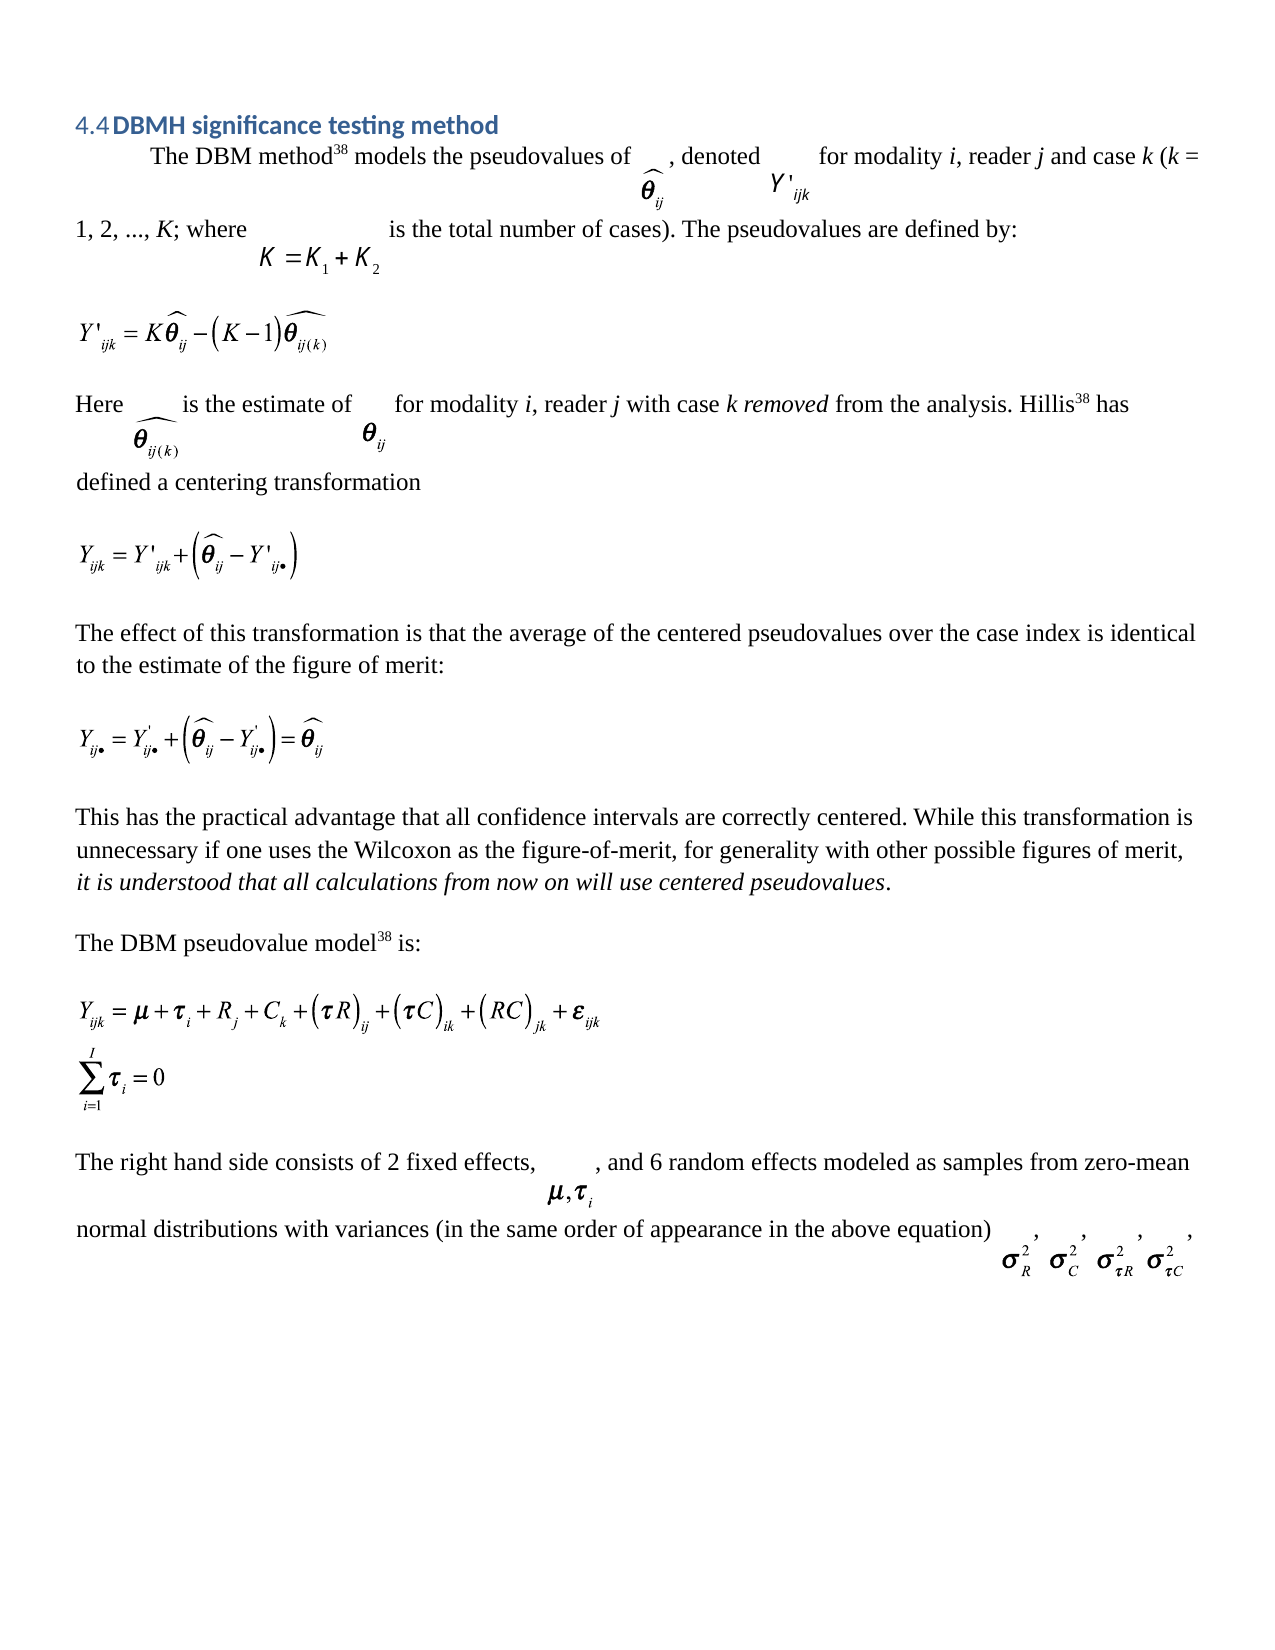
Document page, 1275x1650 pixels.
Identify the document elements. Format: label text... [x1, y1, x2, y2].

text This has the practical advantage that all confidence intervals are correctly centered. While this transformation is unnecessary if one uses the Wilcoxon as the figure-of-merit, for generality with other possible figures of merit, it is understood that all calculations from now on will use centered pseudovalues. [75, 802, 1200, 896]
text The effect of this transformation is that the average of the centered pseudovalues over the case index is identical to the estimate of the figure of merit: [75, 618, 1200, 679]
text The DBM method38 models the pseudovalues of , denoted for modality i, reader j and case k (k = 1, 2, ..., K; where is the total number of cases). The pseudovalues are defined by: [75, 141, 1200, 278]
subtitle DBMH significance testing method [75, 108, 1200, 141]
text The right hand side consists of 2 fixed effects, , and 6 random effects modeled as samples from zero-mean normal distributions with variances (in the same order of appearance in the above equation) , , ,, [75, 1147, 1200, 1281]
text Here is the estimate of for modality i, reader j with case k removed from the analysis. Hillis38 has defined a centering transformation [75, 389, 1200, 495]
text The DBM pseudovalue model38 is: [75, 928, 1200, 957]
